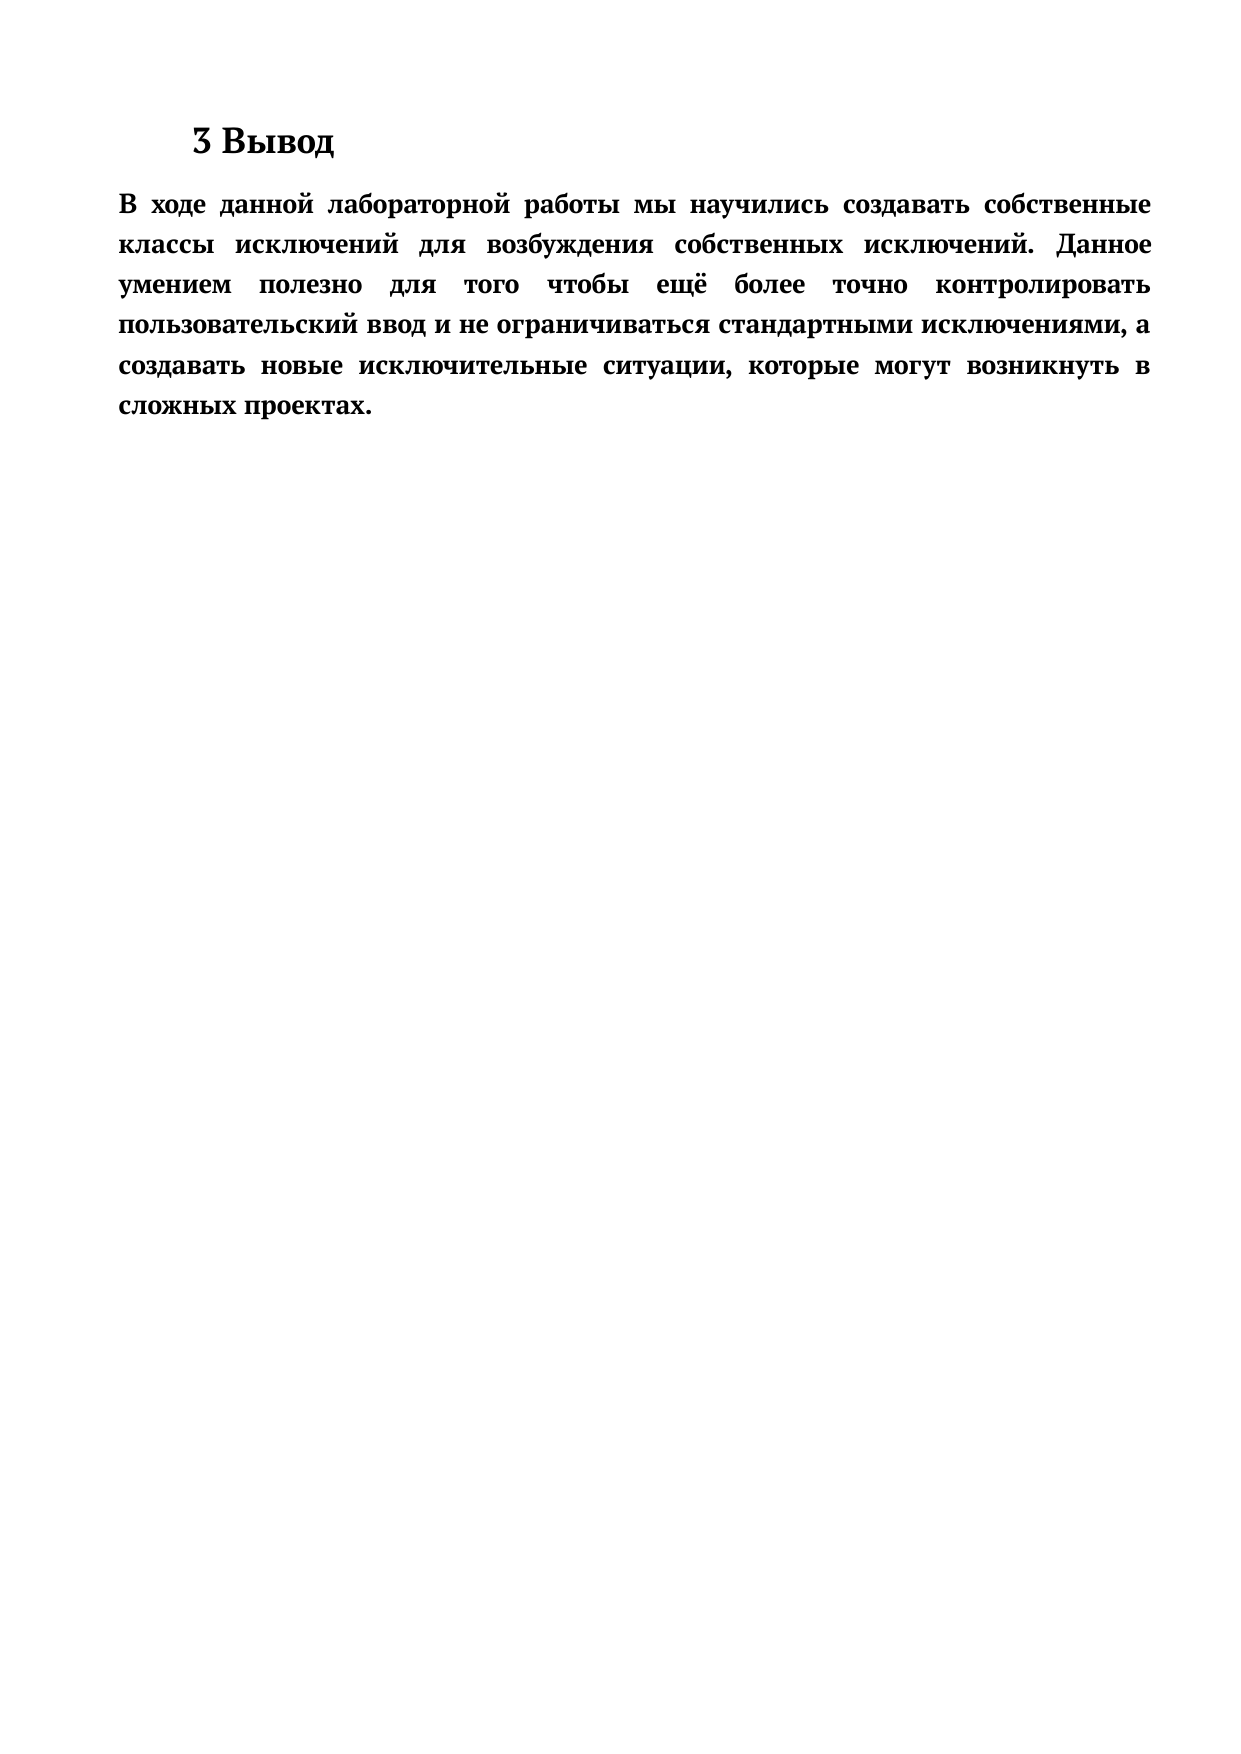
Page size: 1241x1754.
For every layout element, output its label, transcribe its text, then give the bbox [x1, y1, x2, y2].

text В ходе данной лабораторной работы мы научились создавать собственные классы исключений для возбуждения собственных исключений. Данное умением полезно для того чтобы ещё более точно контролировать пользовательский ввод и не ограничиваться стандартными исключениями, а создавать новые исключительные ситуации, которые могут возникнуть в сложных проектах. [118, 186, 1152, 421]
subtitle 3 Вывод [192, 118, 1152, 162]
